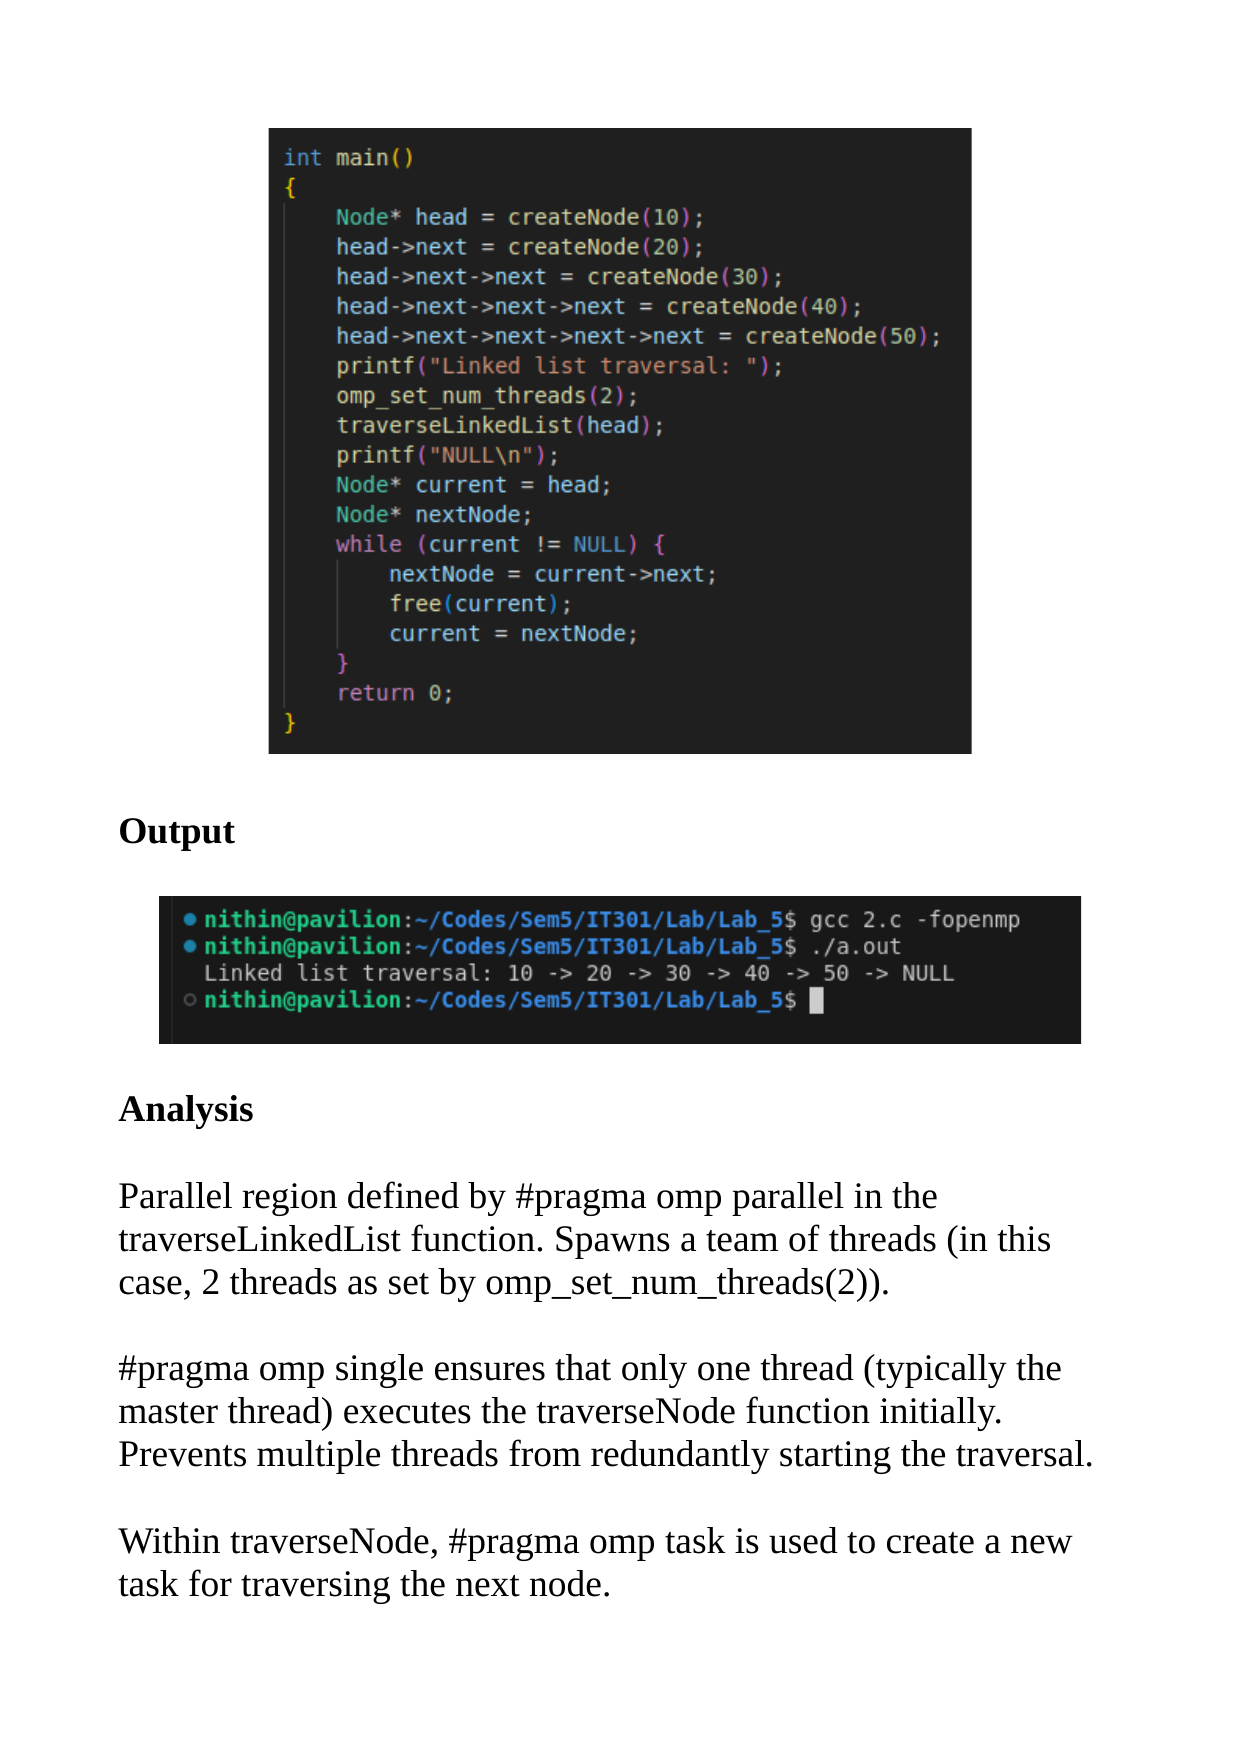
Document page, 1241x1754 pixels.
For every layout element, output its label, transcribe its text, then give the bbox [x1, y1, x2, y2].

picture [268, 128, 972, 754]
picture [159, 896, 1082, 1044]
text Parallel region defined by #pragma omp parallel in the traverseLinkedList function. Spawns a team of threads (in this case, 2 threads as set by omp_set_num_threads(2)). [118, 1173, 1122, 1302]
text Analysis [118, 1087, 1122, 1130]
text #pragma omp single ensures that only one thread (typically the master thread) executes the traverseNode function initially. [118, 1346, 1122, 1432]
text Prevents multiple threads from redundantly starting the traversal. [118, 1432, 1122, 1475]
text Output [118, 808, 1122, 851]
text Within traverseNode, #pragma omp task is used to create a new task for traversing the next node. [118, 1518, 1122, 1604]
